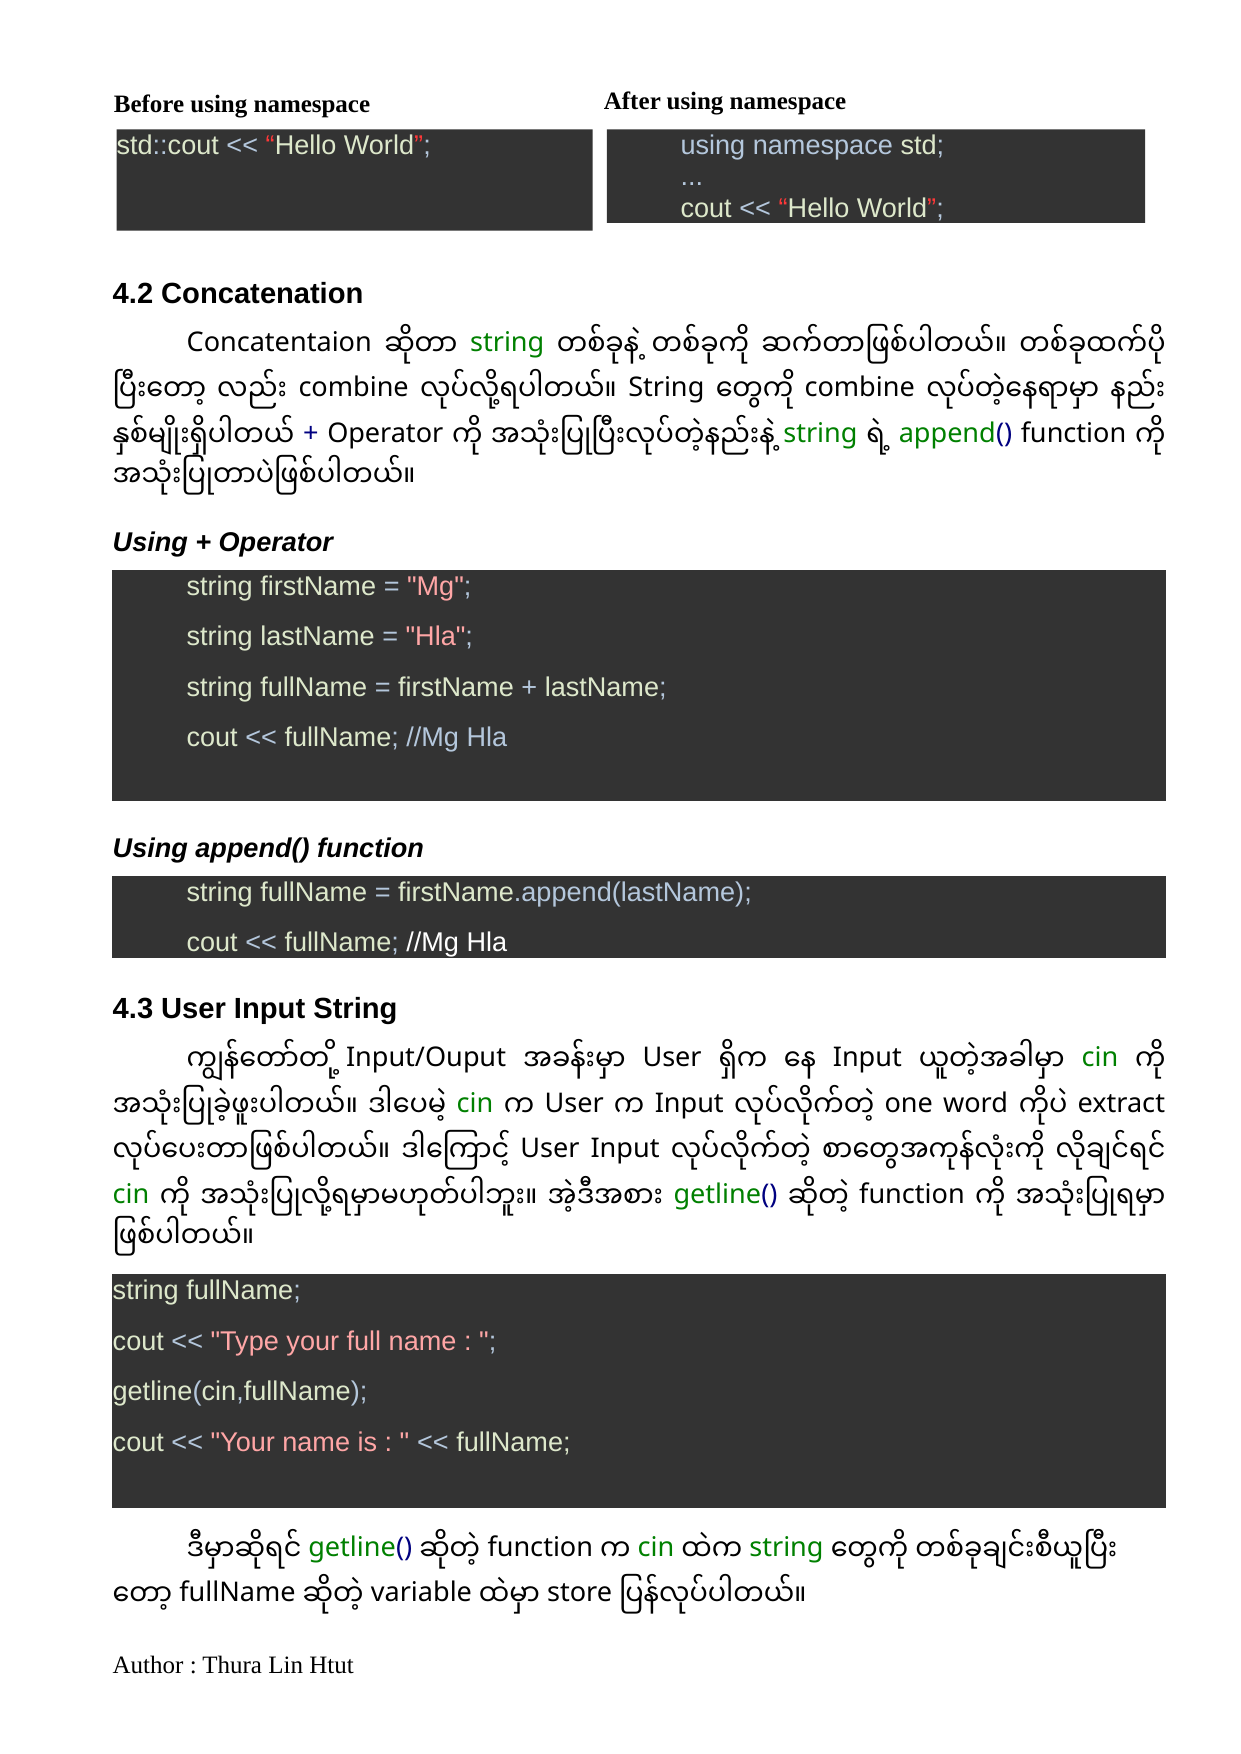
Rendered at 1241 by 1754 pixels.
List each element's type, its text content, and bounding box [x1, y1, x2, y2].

subtitle Using append() function [112, 832, 1166, 863]
text ဒီမှာဆိုရင် getline() ဆိုတဲ့ function က cin ထဲက string တွေကို တစ်ခုချင်းစီယူပြီးတော့ fullName ဆိုတဲ့ variable ထဲမှာ store ပြန်လုပ်ပါတယ်။ [112, 1527, 1166, 1612]
text string fullName = firstName + lastName; [112, 671, 1166, 702]
subtitle 4.2 Concatenation [112, 75, 1166, 310]
text getline(cin,fullName); [112, 1375, 1166, 1407]
subtitle 4.3 User Input String [112, 991, 1166, 1025]
text string lastName = "Hla"; [112, 620, 1166, 652]
text string firstName = "Mg"; [112, 570, 1166, 601]
text cout << "Type your full name : "; [112, 1325, 1166, 1356]
text string fullName; [112, 1274, 1166, 1306]
text cout << "Your name is : " << fullName; [112, 1426, 1166, 1457]
text string fullName = firstName.append(lastName); [112, 876, 1166, 907]
text cout << fullName; //Mg Hla [112, 926, 1166, 958]
text cout << fullName; //Mg Hla [112, 721, 1166, 753]
subtitle Using + Operator [112, 526, 1166, 557]
text Concatentaion ဆိုတာ string တစ်ခုနဲ့ တစ်ခုကို ဆက်တာဖြစ်ပါတယ်။ တစ်ခုထက်ပိုပြီးတော့ လည်း combine လုပ်လို့ရပါတယ်။ String တွေကို combine လုပ်တဲ့နေရာမှာ နည်းနှစ်မျိုးရှိပါတယ် + Operator ကို အသုံးပြုပြီးလုပ်တဲ့နည်းနဲ့ string ရဲ့ append() function ကို အသုံးပြုတာပဲဖြစ်ပါတယ်။ [112, 322, 1166, 494]
text ကျွန်တော်တို့ Input/Ouput အခန်းမှာ User ရှိက နေ Input ယူတဲ့အခါမှာ cin ကို အသုံးပြုခဲ့ဖူးပါတယ်။ ဒါပေမဲ့ cin က User က Input လုပ်လိုက်တဲ့ one word ကိုပဲ extract လုပ်ပေးတာဖြစ်ပါတယ်။ ဒါကြောင့် User Input လုပ်လိုက်တဲ့ စာတွေအကုန်လုံးကို လိုချင်ရင် cin ကို အသုံးပြုလို့ရမှာမဟုတ်ပါဘူး။ အဲ့ဒီအစား getline() ဆိုတဲ့ function ကို အသုံးပြုရမှာဖြစ်ပါတယ်။ [112, 1037, 1166, 1254]
